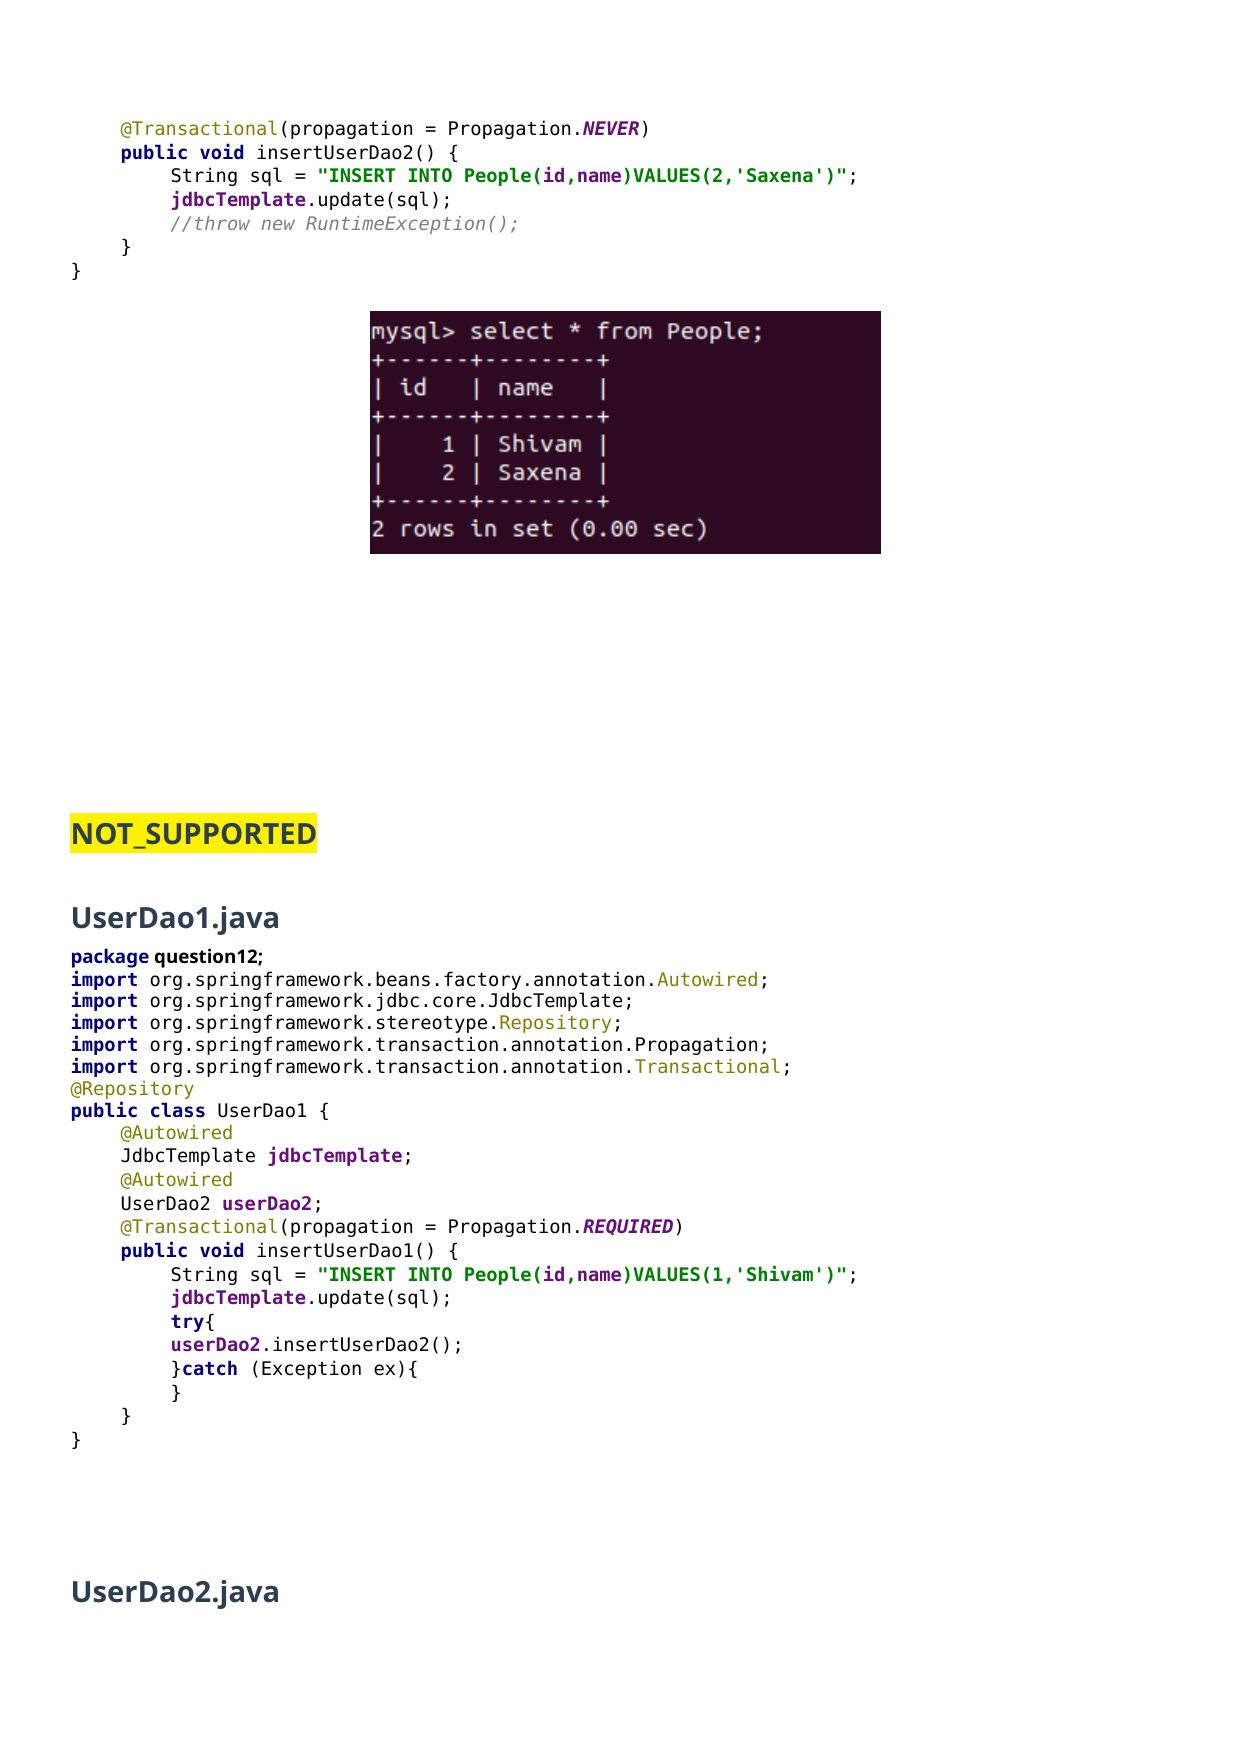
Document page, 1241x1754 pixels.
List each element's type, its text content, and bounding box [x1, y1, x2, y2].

text public class UserDao1 { [70, 1100, 1181, 1122]
text import org.springframework.jdbc.core.JdbcTemplate; [70, 990, 1181, 1012]
text @Repository [70, 1078, 1181, 1100]
text userDao2.insertUserDao2(); [70, 1334, 1181, 1358]
text String sql = "INSERT INTO People(id,name)VALUES(2,'Saxena')"; [70, 165, 1181, 189]
text try{ [70, 1311, 1181, 1334]
text //throw new RuntimeException(); [70, 213, 1181, 236]
text UserDao2.java [70, 1572, 1181, 1611]
text NOT_SUPPORTED [70, 813, 1181, 853]
text UserDao1.java [70, 897, 1181, 937]
text public void insertUserDao1() { [70, 1240, 1181, 1263]
text @Transactional(propagation = Propagation.NEVER) [70, 118, 1181, 142]
text } [70, 1429, 1181, 1451]
text } [70, 236, 1181, 260]
text jdbcTemplate.update(sql); [70, 189, 1181, 213]
text }catch (Exception ex){ [70, 1358, 1181, 1382]
text } [70, 1382, 1181, 1405]
text import org.springframework.transaction.annotation.Transactional; [70, 1056, 1181, 1078]
text @Autowired [70, 1169, 1181, 1193]
text import org.springframework.stereotype.Repository; [70, 1012, 1181, 1034]
text } [70, 1405, 1181, 1429]
picture [370, 311, 881, 554]
text public void insertUserDao2() { [70, 142, 1181, 165]
text } [70, 260, 1181, 282]
text JdbcTemplate jdbcTemplate; [70, 1145, 1181, 1169]
text String sql = "INSERT INTO People(id,name)VALUES(1,'Shivam')"; [70, 1263, 1181, 1287]
text import org.springframework.beans.factory.annotation.Autowired; [70, 968, 1181, 990]
text import org.springframework.transaction.annotation.Propagation; [70, 1034, 1181, 1056]
text @Transactional(propagation = Propagation.REQUIRED) [70, 1216, 1181, 1240]
text UserDao2 userDao2; [70, 1193, 1181, 1216]
text package question12; [70, 943, 1181, 968]
text jdbcTemplate.update(sql); [70, 1287, 1181, 1311]
text @Autowired [70, 1122, 1181, 1145]
